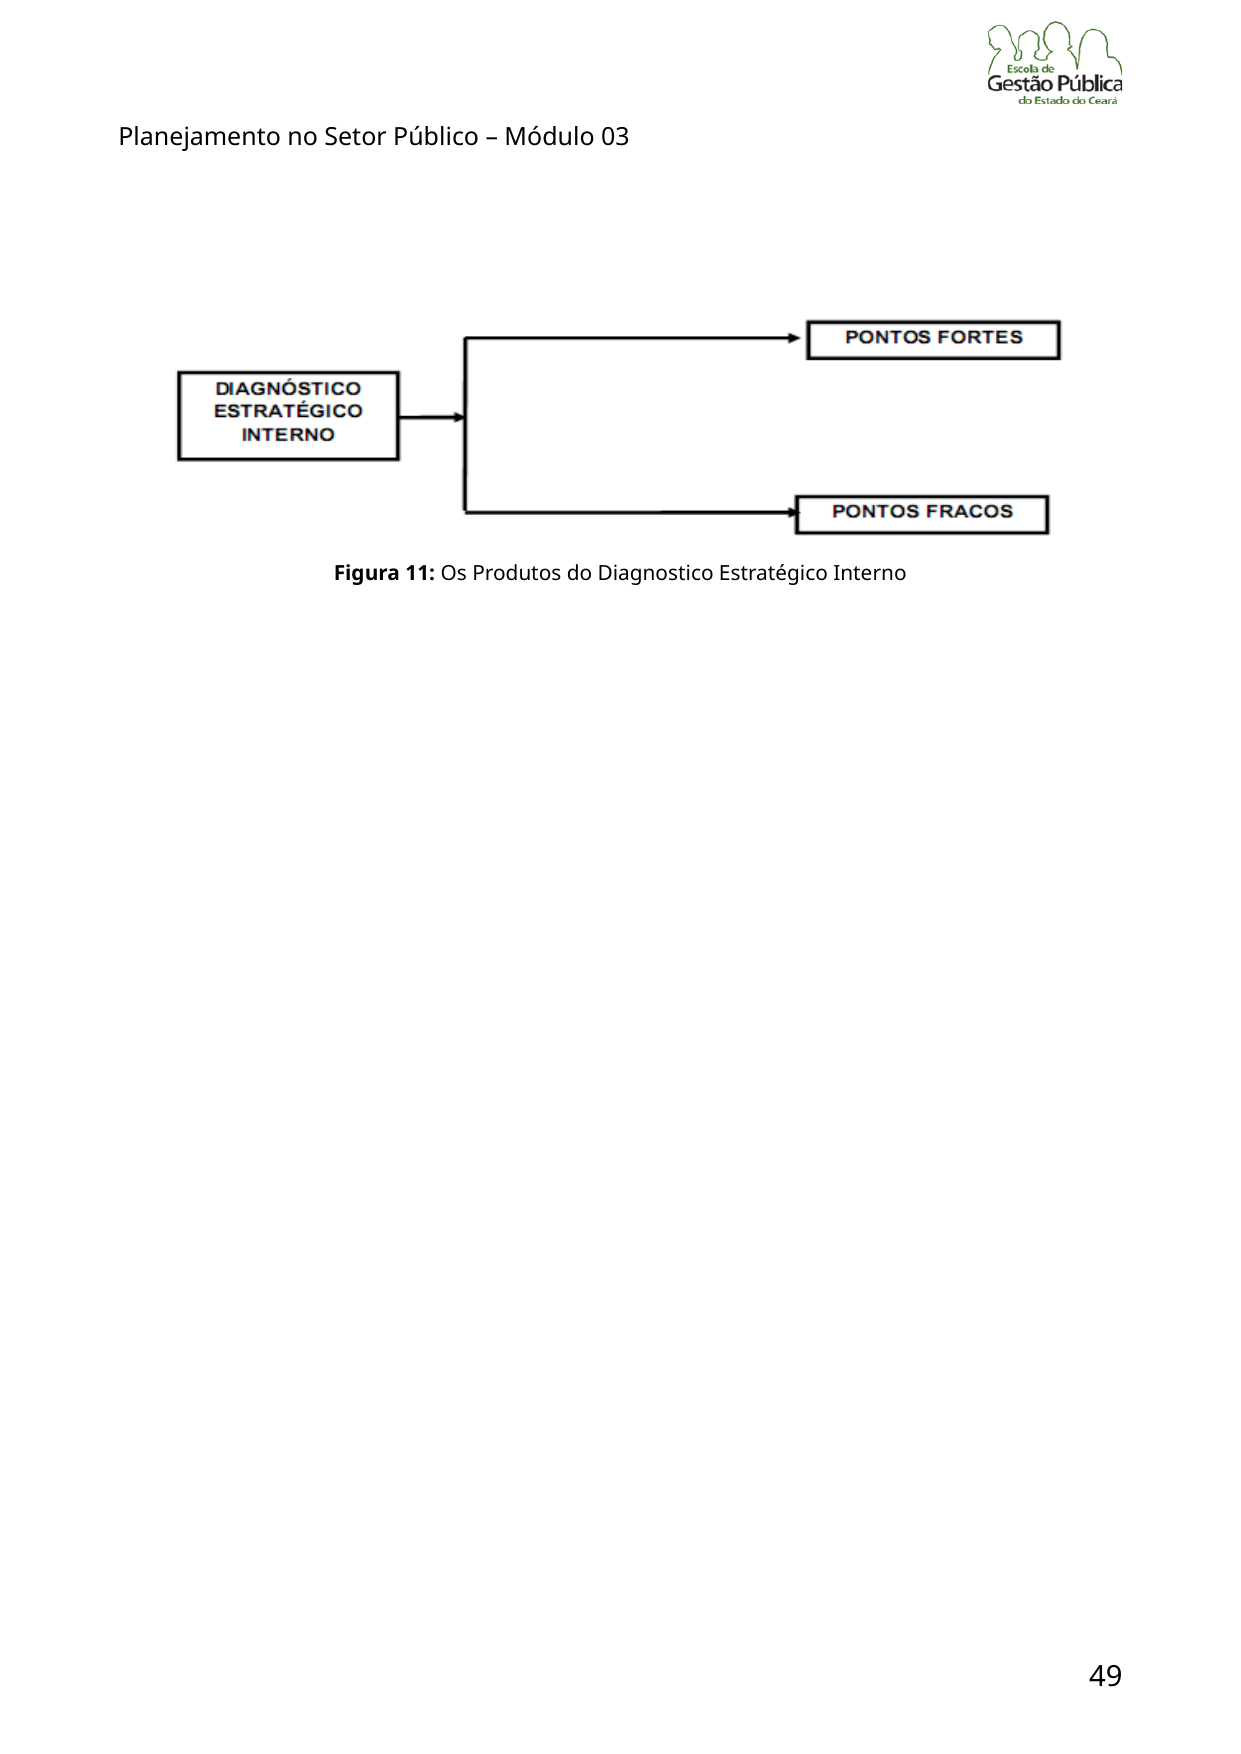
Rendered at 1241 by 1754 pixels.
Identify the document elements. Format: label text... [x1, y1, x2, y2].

text Figura 11: Os Produtos do Diagnostico Estratégico Interno [137, 279, 1104, 586]
picture [153, 292, 1092, 554]
picture [118, 21, 1123, 104]
